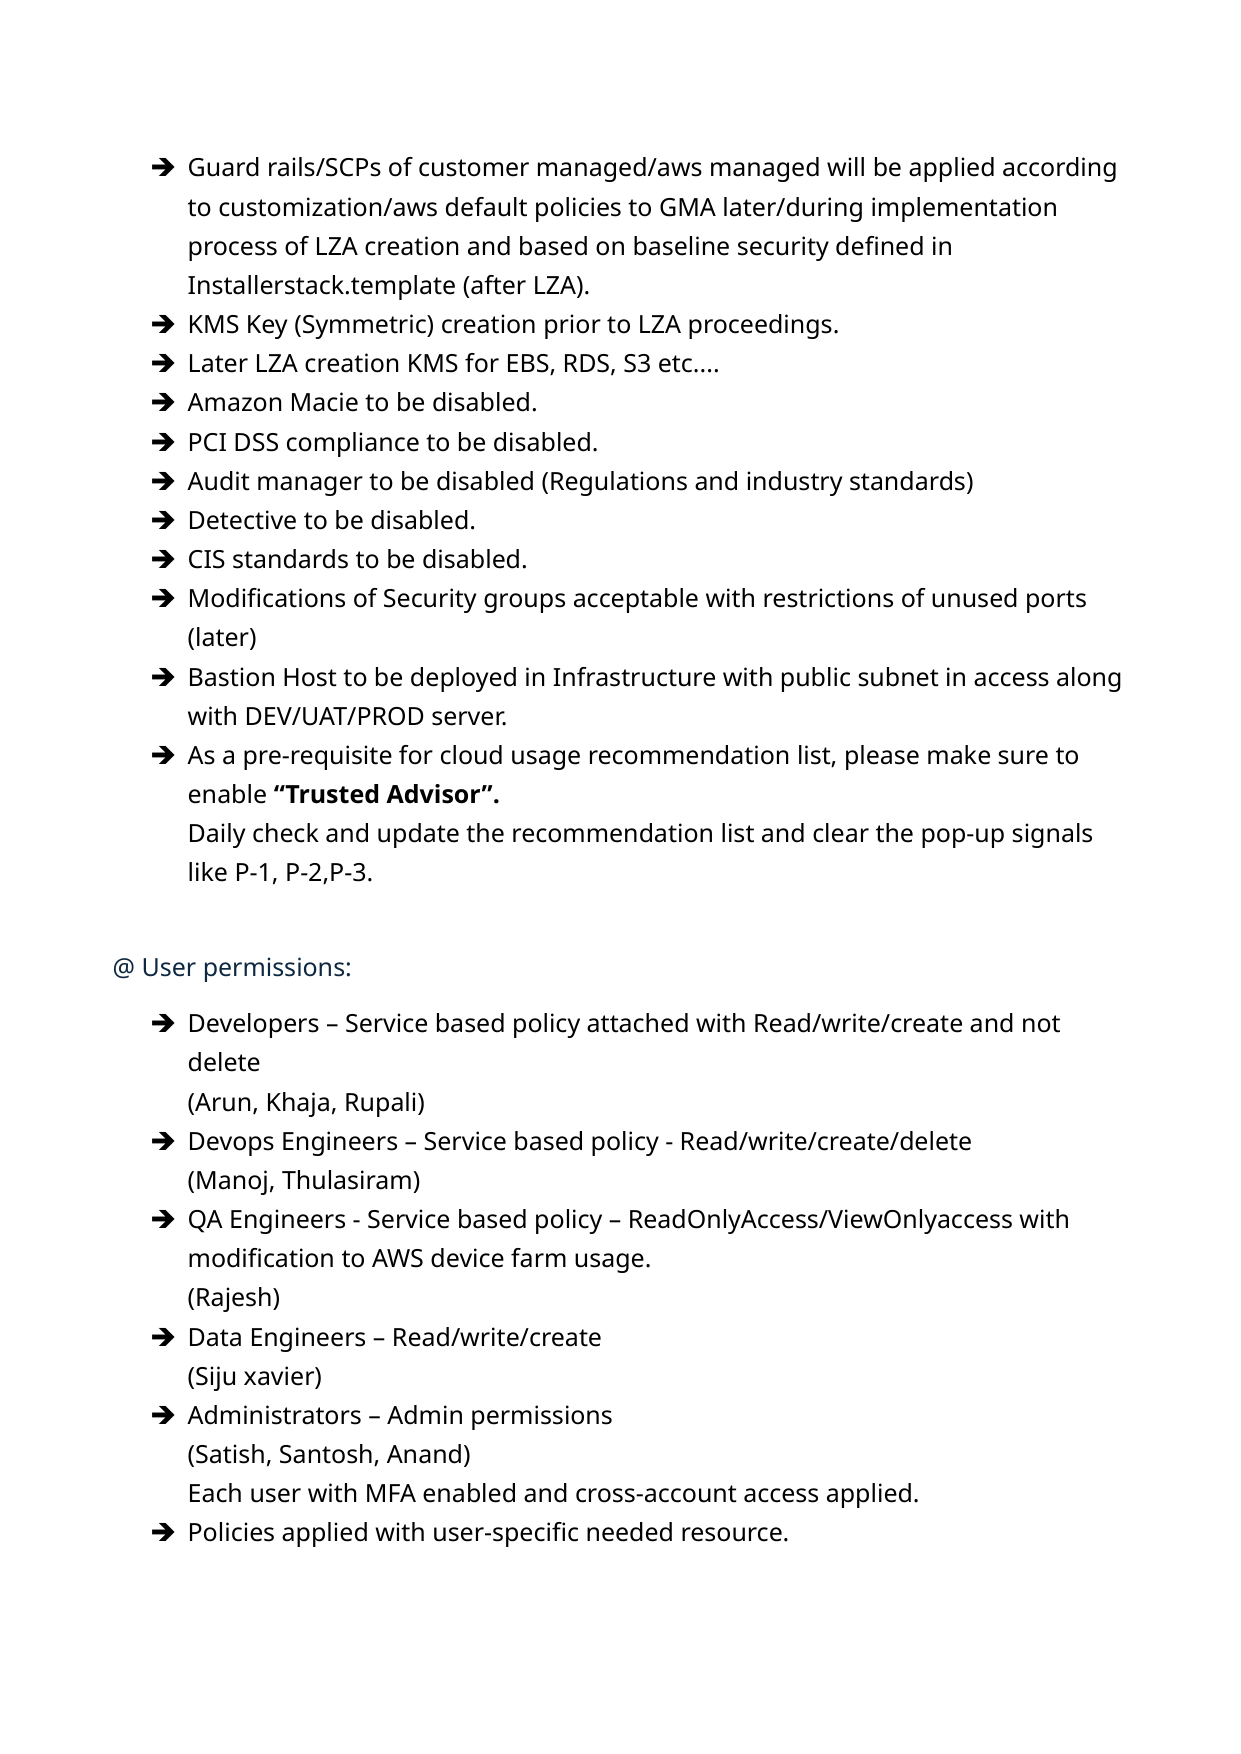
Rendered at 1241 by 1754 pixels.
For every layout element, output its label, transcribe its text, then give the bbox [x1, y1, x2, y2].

list KMS Key (Symmetric) creation prior to LZA proceedings. [150, 307, 1128, 341]
list As a pre-requisite for cloud usage recommendation list, please make sure to enable “Trusted Advisor”. [150, 737, 1128, 811]
list Amazon Macie to be disabled. [150, 385, 1128, 419]
list Audit manager to be disabled (Regulations and industry standards) [150, 463, 1128, 497]
list Each user with MFA enabled and cross-account access applied. [187, 1476, 1128, 1510]
list CIS standards to be disabled. [150, 542, 1128, 576]
list Bastion Host to be deployed in Infrastructure with public subnet in access along with DEV/UAT/PROD server. [150, 659, 1128, 732]
text @ User permissions: [112, 950, 1128, 984]
list Policies applied with user-specific needed resource. [150, 1515, 1128, 1549]
list Administrators – Admin permissions [150, 1397, 1128, 1432]
list Devops Engineers – Service based policy - Read/write/create/delete [150, 1123, 1128, 1157]
list Developers – Service based policy attached with Read/write/create and not delete [150, 1006, 1128, 1079]
list Daily check and update the recommendation list and clear the pop-up signals like P-1, P-2,P-3. [187, 816, 1128, 889]
list (Rajesh) [187, 1280, 1128, 1314]
list QA Engineers - Service based policy – ReadOnlyAccess/ViewOnlyaccess with modification to AWS device farm usage. [150, 1202, 1128, 1275]
list (Manoj, Thulasiram) [187, 1162, 1128, 1197]
list PCI DSS compliance to be disabled. [150, 424, 1128, 458]
list Later LZA creation KMS for EBS, RDS, S3 etc.... [150, 346, 1128, 380]
list (Arun, Khaja, Rupali) [187, 1084, 1128, 1118]
list (Satish, Santosh, Anand) [187, 1437, 1128, 1471]
list Data Engineers – Read/write/create [150, 1319, 1128, 1353]
list (Siju xavier) [187, 1358, 1128, 1392]
list Detective to be disabled. [150, 502, 1128, 537]
list Modifications of Security groups acceptable with restrictions of unused ports (later) [150, 581, 1128, 654]
list Guard rails/SCPs of customer managed/aws managed will be applied according to customization/aws default policies to GMA later/during implementation process of LZA creation and based on baseline security defined in Installerstack.template (after LZA). [150, 150, 1128, 302]
